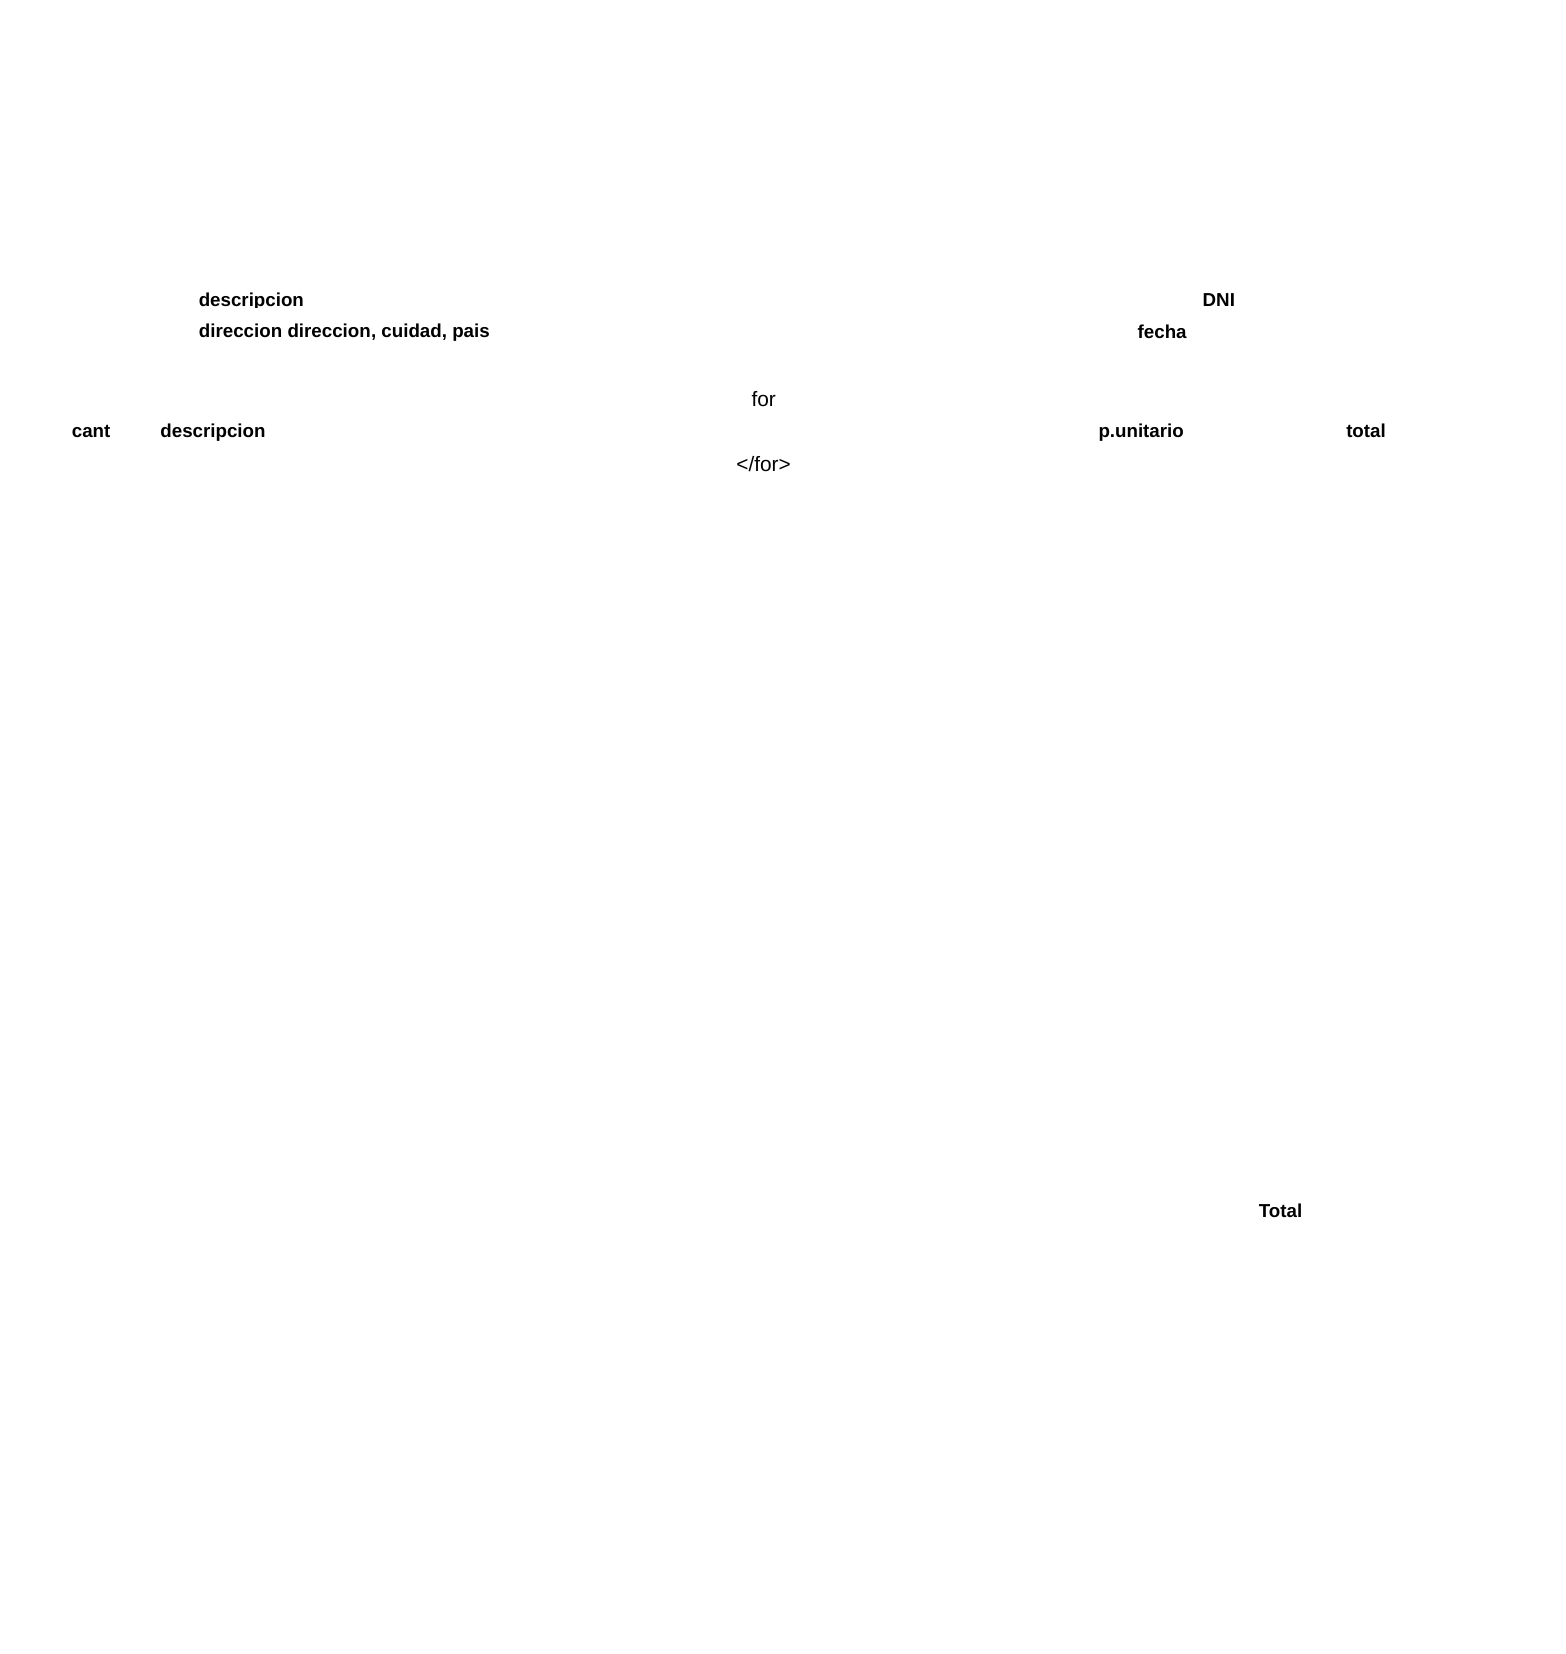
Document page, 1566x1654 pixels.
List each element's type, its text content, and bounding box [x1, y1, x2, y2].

table_cell [57, 313, 193, 348]
table_cell [1253, 1227, 1479, 1260]
table_cell total [1268, 416, 1463, 446]
table_cell direccion direccion, cuidad, pais [193, 313, 931, 348]
table_cell </for> [64, 446, 1463, 481]
table_cell descripcion [152, 416, 1014, 446]
table_cell fecha [1132, 313, 1481, 348]
table_header descripcion [193, 283, 931, 313]
table_header [931, 283, 1197, 313]
table_header Total [1253, 1194, 1479, 1227]
table_cell p.unitario [1014, 416, 1268, 446]
table_header DNI [1197, 283, 1481, 313]
table_cell [1253, 1260, 1479, 1301]
table_cell [931, 313, 1132, 348]
table_header for [64, 381, 1463, 416]
table_header [57, 283, 193, 313]
table_header [54, 1194, 1253, 1301]
table_cell cant [64, 416, 152, 446]
